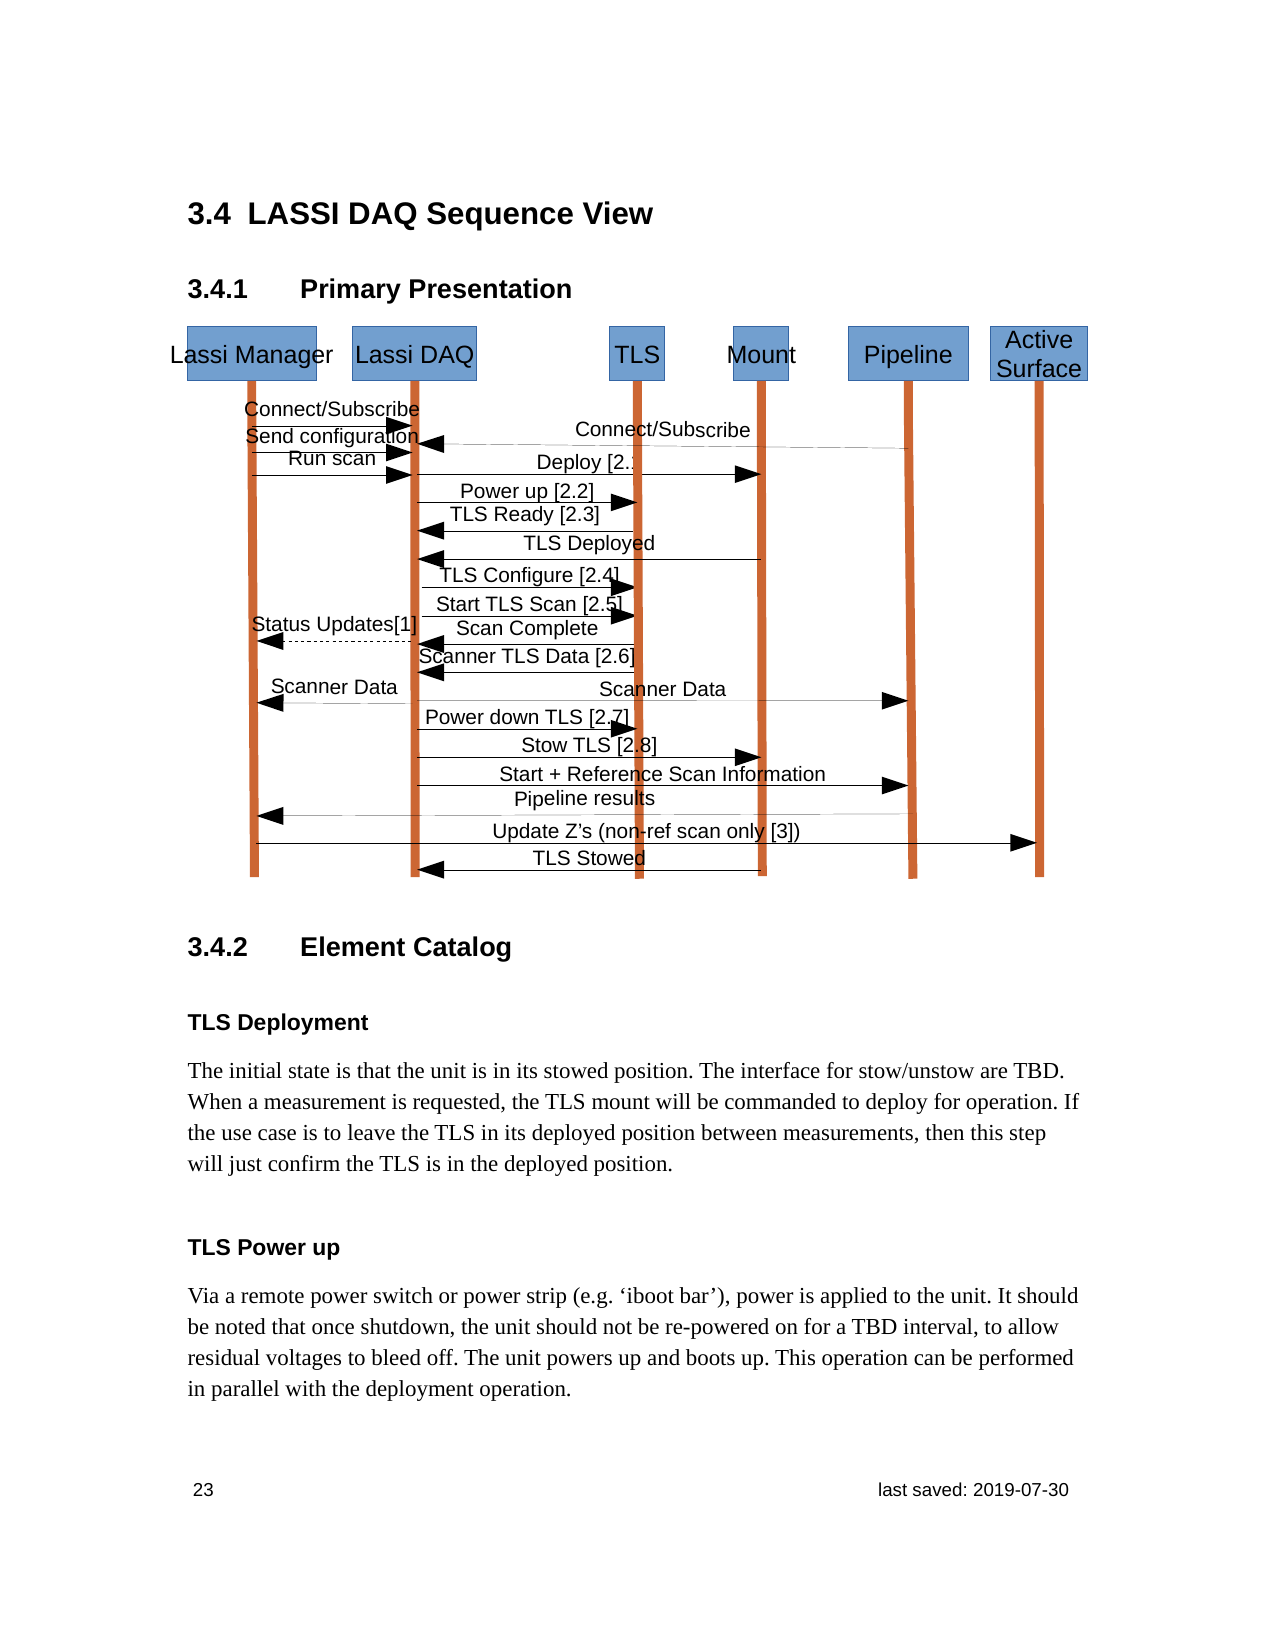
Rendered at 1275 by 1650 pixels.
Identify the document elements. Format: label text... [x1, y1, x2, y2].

text TLS Deployment [187, 1000, 1087, 1035]
subtitle LASSI DAQ Sequence View [187, 192, 1087, 231]
text TLS Power up [187, 1225, 1087, 1260]
subtitle Element Catalog [187, 927, 1087, 962]
subtitle Primary Presentation [187, 269, 1087, 304]
text Via a remote power switch or power strip (e.g. ‘iboot bar’), power is applied to the unit. It should be noted that once shutdown, the unit should not be re-powered on for a TBD interval, to allow residual voltages to bleed off. The unit powers up and boots up. This operation can be performed in parallel with the deployment operation. [187, 1277, 1087, 1402]
text The initial state is that the unit is in its stowed position. The interface for stow/unstow are TBD. When a measurement is requested, the TLS mount will be commanded to deploy for operation. If the use case is to leave the TLS in its deployed position between measurements, then this step will just confirm the TLS is in the deployed position. [187, 1052, 1087, 1177]
